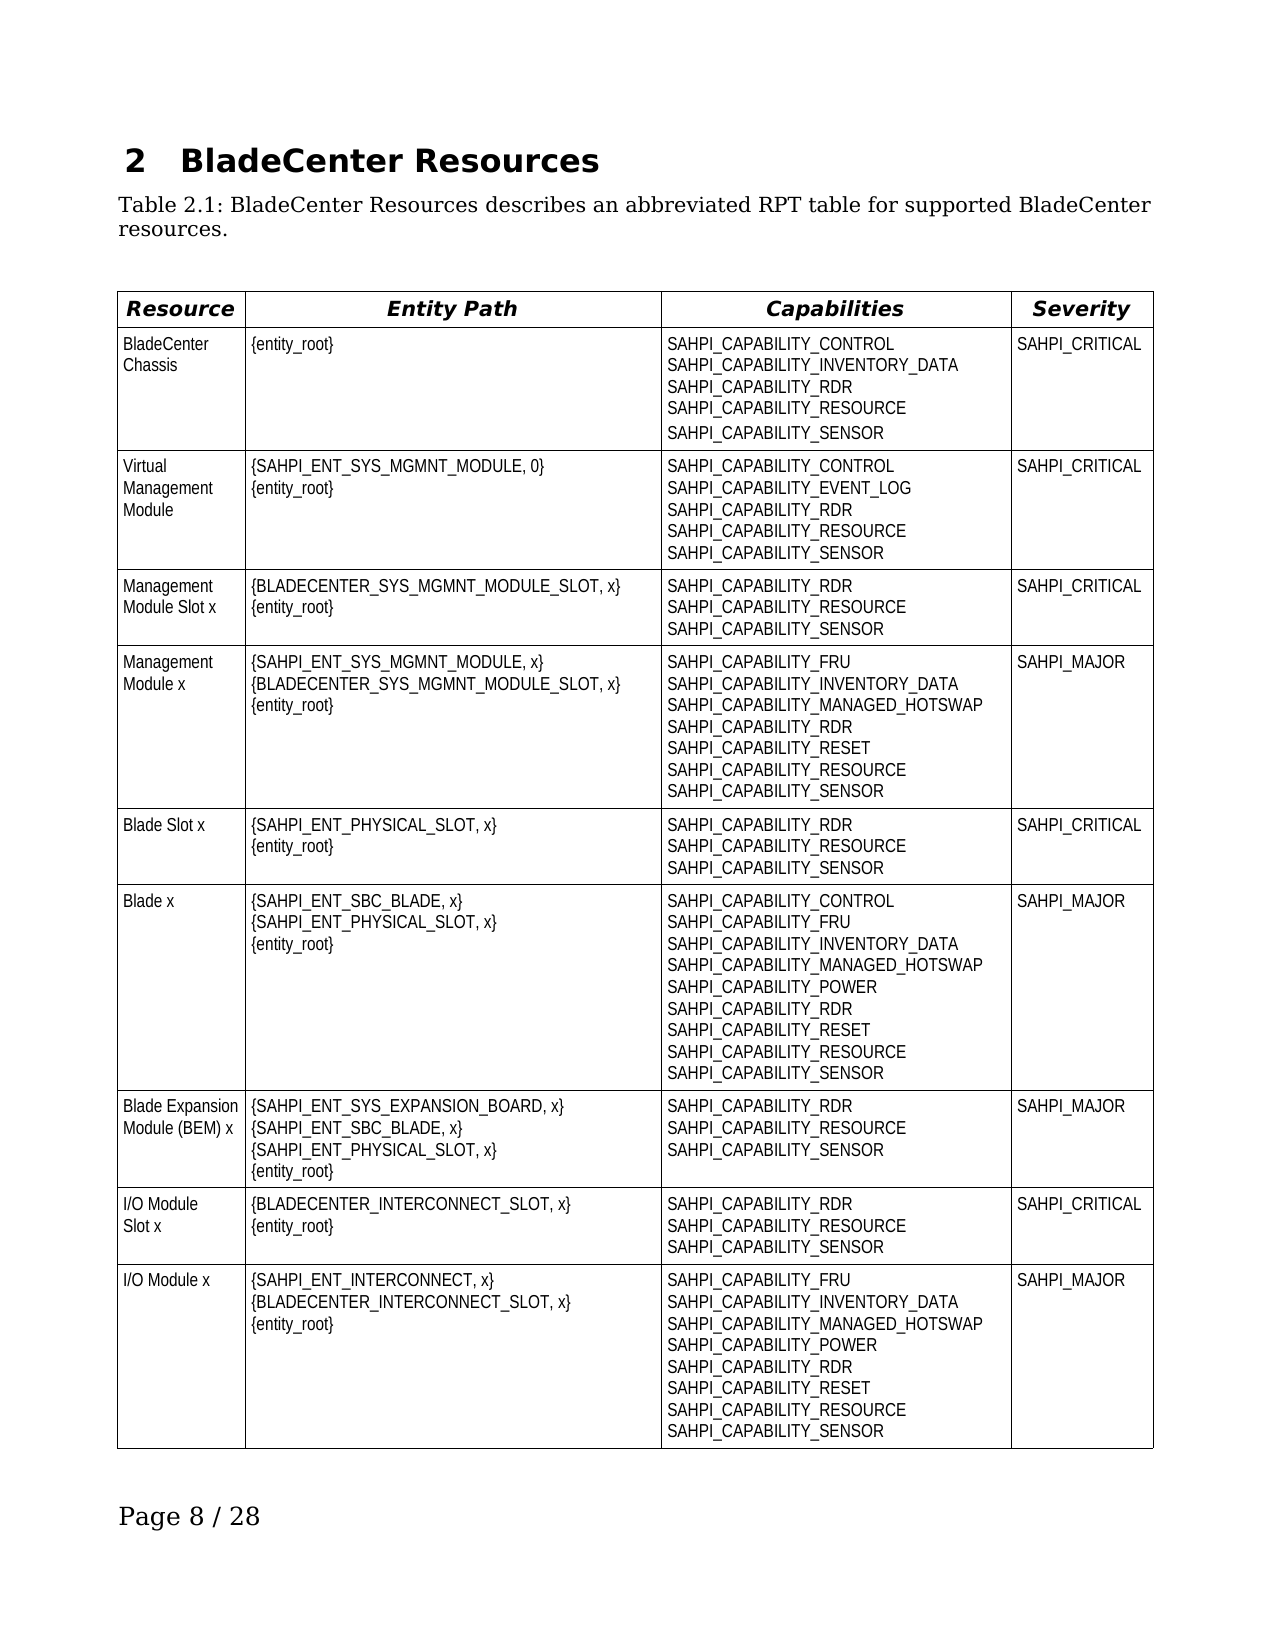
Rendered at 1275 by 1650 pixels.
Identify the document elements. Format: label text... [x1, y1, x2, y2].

table_cell SAHPI_CAPABILITY_CONTROL SAHPI_CAPABILITY_EVENT_LOG SAHPI_CAPABILITY_RDR SAHPI_CAPABILITY_RESOURCE SAHPI_CAPABILITY_SENSOR [662, 451, 1011, 569]
table_cell SAHPI_CAPABILITY_FRU SAHPI_CAPABILITY_INVENTORY_DATA SAHPI_CAPABILITY_MANAGED_HOTSWAP SAHPI_CAPABILITY_POWER SAHPI_CAPABILITY_RDR SAHPI_CAPABILITY_RESET SAHPI_CAPABILITY_RESOURCE SAHPI_CAPABILITY_SENSOR [662, 1265, 1011, 1448]
table_cell {SAHPI_ENT_SYS_EXPANSION_BOARD, x} {SAHPI_ENT_SBC_BLADE, x} {SAHPI_ENT_PHYSICAL_SLOT, x} {entity_root} [246, 1091, 661, 1187]
table_cell {BLADECENTER_INTERCONNECT_SLOT, x} {entity_root} [246, 1188, 661, 1263]
table_cell SAHPI_MAJOR [1012, 885, 1153, 1089]
table_cell SAHPI_MAJOR [1012, 646, 1153, 808]
table_cell Management Module x [118, 646, 245, 808]
table_cell SAHPI_CRITICAL [1012, 328, 1153, 449]
table_cell Blade Slot x [118, 809, 245, 884]
table_cell {BLADECENTER_SYS_MGMNT_MODULE_SLOT, x} {entity_root} [246, 570, 661, 645]
table_cell {entity_root} [246, 328, 661, 449]
table_cell Management Module Slot x [118, 570, 245, 645]
table_cell I/O Module x [118, 1265, 245, 1448]
table_cell {SAHPI_ENT_SYS_MGMNT_MODULE, x} {BLADECENTER_SYS_MGMNT_MODULE_SLOT, x} {entity_root} [246, 646, 661, 808]
table_cell {SAHPI_ENT_INTERCONNECT, x} {BLADECENTER_INTERCONNECT_SLOT, x} {entity_root} [246, 1265, 661, 1448]
table_cell SAHPI_CRITICAL [1012, 1188, 1153, 1263]
table_cell I/O Module Slot x [118, 1188, 245, 1263]
table_cell SAHPI_CAPABILITY_CONTROL SAHPI_CAPABILITY_INVENTORY_DATA SAHPI_CAPABILITY_RDR SAHPI_CAPABILITY_RESOURCE SAHPI_CAPABILITY_SENSOR [662, 328, 1011, 449]
table_cell {SAHPI_ENT_PHYSICAL_SLOT, x} {entity_root} [246, 809, 661, 884]
table_cell Blade Expansion Module (BEM) x [118, 1091, 245, 1187]
table_cell Blade x [118, 885, 245, 1089]
table_cell {SAHPI_ENT_SYS_MGMNT_MODULE, 0} {entity_root} [246, 451, 661, 569]
table_cell BladeCenter Chassis [118, 328, 245, 449]
table_cell SAHPI_CAPABILITY_FRU SAHPI_CAPABILITY_INVENTORY_DATA SAHPI_CAPABILITY_MANAGED_HOTSWAP SAHPI_CAPABILITY_RDR SAHPI_CAPABILITY_RESET SAHPI_CAPABILITY_RESOURCE SAHPI_CAPABILITY_SENSOR [662, 646, 1011, 808]
table_cell SAHPI_CAPABILITY_RDR SAHPI_CAPABILITY_RESOURCE SAHPI_CAPABILITY_SENSOR [662, 1091, 1011, 1187]
text Table 2.1: BladeCenter Resources describes an abbreviated RPT table for supported BladeCenter resources. [118, 193, 1157, 242]
table_cell SAHPI_CRITICAL [1012, 809, 1153, 884]
table_cell SAHPI_CRITICAL [1012, 451, 1153, 569]
table_cell Virtual Management Module [118, 451, 245, 569]
table_header Entity Path [246, 292, 661, 327]
table_cell SAHPI_CAPABILITY_RDR SAHPI_CAPABILITY_RESOURCE SAHPI_CAPABILITY_SENSOR [662, 1188, 1011, 1263]
table_cell SAHPI_MAJOR [1012, 1091, 1153, 1187]
table_cell SAHPI_CAPABILITY_RDR SAHPI_CAPABILITY_RESOURCE SAHPI_CAPABILITY_SENSOR [662, 809, 1011, 884]
table_cell SAHPI_CRITICAL [1012, 570, 1153, 645]
table_header Capabilities [662, 292, 1011, 327]
table_cell SAHPI_MAJOR [1012, 1265, 1153, 1448]
subtitle BladeCenter Resources [118, 143, 1157, 181]
table_cell SAHPI_CAPABILITY_CONTROL SAHPI_CAPABILITY_FRU SAHPI_CAPABILITY_INVENTORY_DATA SAHPI_CAPABILITY_MANAGED_HOTSWAP SAHPI_CAPABILITY_POWER SAHPI_CAPABILITY_RDR SAHPI_CAPABILITY_RESET SAHPI_CAPABILITY_RESOURCE SAHPI_CAPABILITY_SENSOR [662, 885, 1011, 1089]
table_header Severity [1012, 292, 1153, 327]
table_cell {SAHPI_ENT_SBC_BLADE, x} {SAHPI_ENT_PHYSICAL_SLOT, x} {entity_root} [246, 885, 661, 1089]
table_cell SAHPI_CAPABILITY_RDR SAHPI_CAPABILITY_RESOURCE SAHPI_CAPABILITY_SENSOR [662, 570, 1011, 645]
table_header Resource [118, 292, 245, 327]
